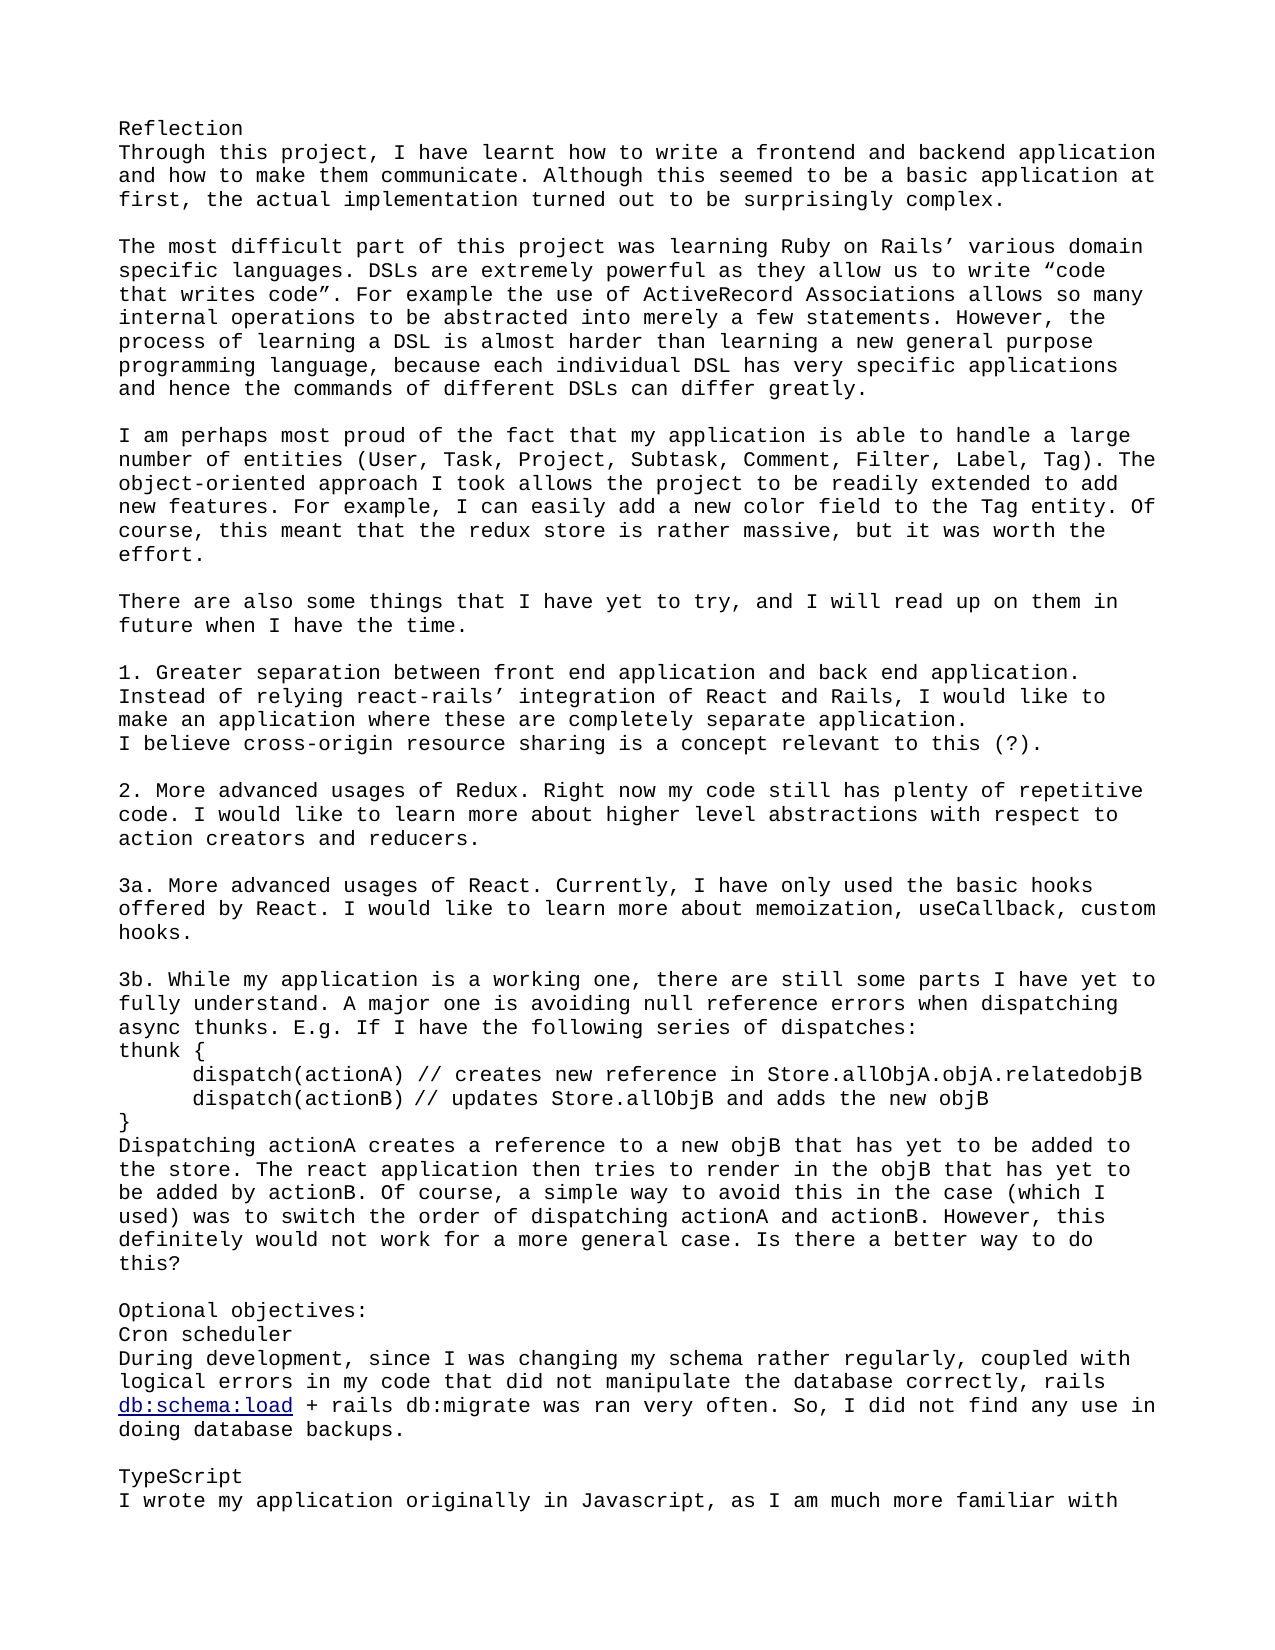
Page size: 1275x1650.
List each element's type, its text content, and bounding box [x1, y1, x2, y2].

text 1. Greater separation between front end application and back end application. Instead of relying react-rails’ integration of React and Rails, I would like to make an application where these are completely separate application. [118, 662, 1157, 733]
text I believe cross-origin resource sharing is a concept relevant to this (?). [118, 733, 1157, 757]
text There are also some things that I have yet to try, and I will read up on them in future when I have the time. [118, 591, 1157, 638]
text 3a. More advanced usages of React. Currently, I have only used the basic hooks offered by React. I would like to learn more about memoization, useCallback, custom hooks. [118, 875, 1157, 946]
text thunk { [118, 1040, 1157, 1064]
text The most difficult part of this project was learning Ruby on Rails’ various domain specific languages. DSLs are extremely powerful as they allow us to write “code that writes code”. For example the use of ActiveRecord Associations allows so many internal operations to be abstracted into merely a few statements. However, the process of learning a DSL is almost harder than learning a new general purpose programming language, because each individual DSL has very specific applications and hence the commands of different DSLs can differ greatly. [118, 236, 1157, 402]
text 2. More advanced usages of Redux. Right now my code still has plenty of repetitive code. I would like to learn more about higher level abstractions with respect to action creators and reducers. [118, 780, 1157, 851]
text Optional objectives: [118, 1300, 1157, 1324]
text Reflection [118, 118, 1157, 142]
text dispatch(actionB) // updates Store.allObjB and adds the new objB [118, 1088, 1157, 1111]
text During development, since I was changing my schema rather regularly, coupled with logical errors in my code that did not manipulate the database correctly, rails db:schema:load + rails db:migrate was ran very often. So, I did not find any use in doing database backups. [118, 1348, 1157, 1442]
text 3b. While my application is a working one, there are still some parts I have yet to fully understand. A major one is avoiding null reference errors when dispatching async thunks. E.g. If I have the following series of dispatches: [118, 969, 1157, 1040]
text Through this project, I have learnt how to write a frontend and backend application and how to make them communicate. Although this seemed to be a basic application at first, the actual implementation turned out to be surprisingly complex. [118, 142, 1157, 213]
text I wrote my application originally in Javascript, as I am much more familiar with [118, 1489, 1157, 1513]
text Cron scheduler [118, 1324, 1157, 1348]
text I am perhaps most proud of the fact that my application is able to handle a large number of entities (User, Task, Project, Subtask, Comment, Filter, Label, Tag). The object-oriented approach I took allows the project to be readily extended to add new features. For example, I can easily add a new color field to the Tag entity. Of course, this meant that the redux store is rather massive, but it was worth the effort. [118, 426, 1157, 567]
text TypeScript [118, 1466, 1157, 1489]
text dispatch(actionA) // creates new reference in Store.allObjA.objA.relatedobjB [118, 1064, 1157, 1088]
text Dispatching actionA creates a reference to a new objB that has yet to be added to the store. The react application then tries to render in the objB that has yet to be added by actionB. Of course, a simple way to avoid this in the case (which I used) was to switch the order of dispatching actionA and actionB. However, this definitely would not work for a more general case. Is there a better way to do this? [118, 1135, 1157, 1277]
text } [118, 1111, 1157, 1135]
